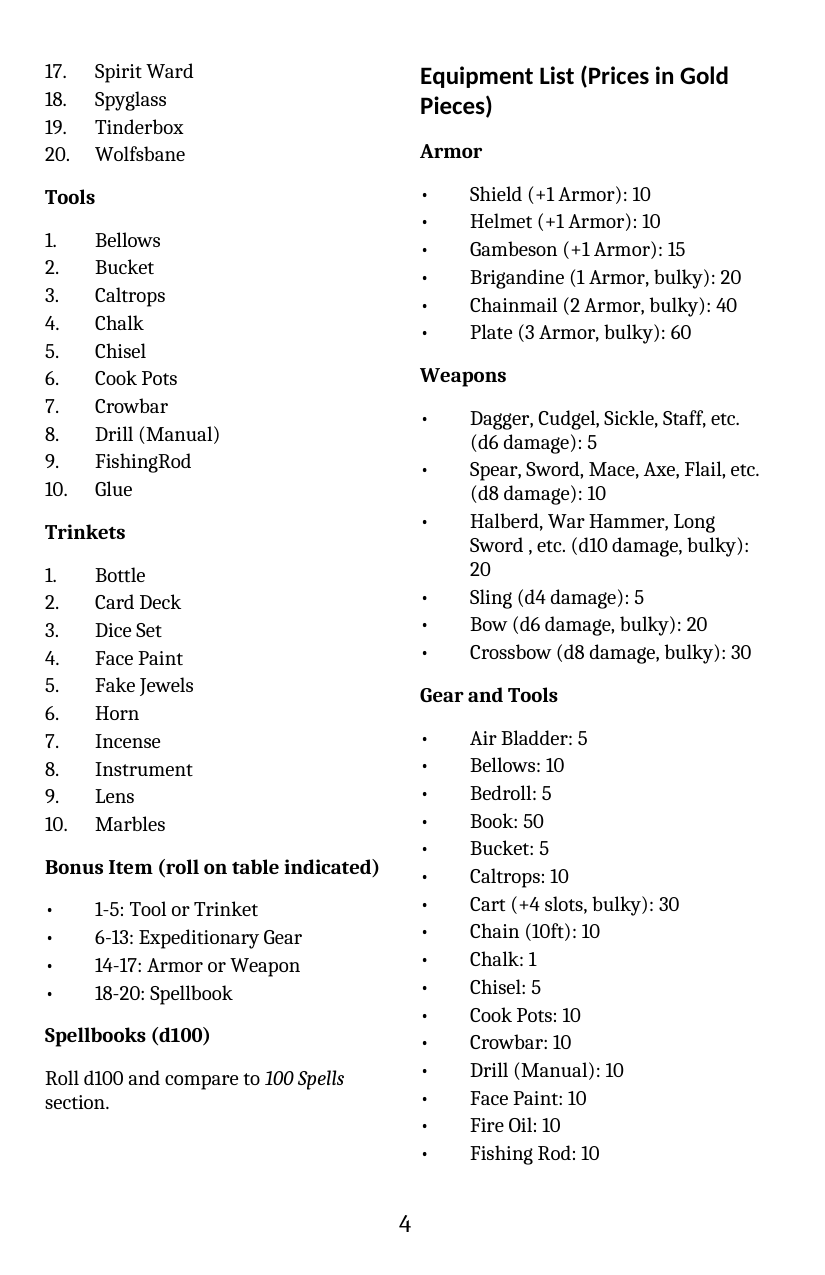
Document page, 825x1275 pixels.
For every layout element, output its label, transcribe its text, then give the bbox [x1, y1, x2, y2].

list Card Deck [45, 591, 390, 615]
text Armor [420, 140, 765, 164]
list Tinderbox [45, 115, 390, 139]
list Dice Set [45, 619, 390, 643]
list Horn [45, 702, 390, 726]
list Glue [45, 478, 390, 502]
list Halberd, War Hammer, Long Sword , etc. (d10 damage, bulky): 20 [420, 510, 765, 582]
list 18-20: Spellbook [45, 981, 390, 1005]
list Bow (d6 damage, bulky): 20 [420, 613, 765, 637]
list Face Paint [45, 646, 390, 670]
list Chalk [45, 312, 390, 336]
text Gear and Tools [420, 683, 765, 707]
list Brigandine (1 Armor, bulky): 20 [420, 266, 765, 289]
list 1-5: Tool or Trinket [45, 898, 390, 922]
list Cook Pots [45, 367, 390, 391]
list Incense [45, 729, 390, 753]
list FishingRod [45, 450, 390, 474]
list Plate (3 Armor, bulky): 60 [420, 321, 765, 345]
list Shield (+1 Armor): 10 [420, 182, 765, 206]
text Weapons [420, 364, 765, 388]
list Marbles [45, 813, 390, 837]
list Spirit Ward [45, 60, 390, 84]
list Bedroll: 5 [420, 782, 765, 806]
list Book: 50 [420, 809, 765, 833]
list Caltrops: 10 [420, 865, 765, 889]
list Crossbow (d8 damage, bulky): 30 [420, 641, 765, 665]
list Bellows [45, 228, 390, 252]
text Trinkets [45, 521, 390, 544]
list Air Bladder: 5 [420, 726, 765, 750]
list Chain (10ft): 10 [420, 920, 765, 944]
list Helmet (+1 Armor): 10 [420, 210, 765, 234]
list Sling (d4 damage): 5 [420, 585, 765, 609]
list Caltrops [45, 284, 390, 308]
text Spellbooks (d100) [45, 1024, 390, 1048]
list 6-13: Expeditionary Gear [45, 926, 390, 950]
list Fire Oil: 10 [420, 1114, 765, 1138]
list Chisel: 5 [420, 976, 765, 999]
text Bonus Item (roll on table indicated) [45, 855, 390, 879]
list Bellows: 10 [420, 754, 765, 778]
list Drill (Manual) [45, 422, 390, 446]
list Face Paint: 10 [420, 1086, 765, 1110]
list Cart (+4 slots, bulky): 30 [420, 892, 765, 916]
list Bucket: 5 [420, 837, 765, 861]
list Cook Pots: 10 [420, 1003, 765, 1027]
list Spyglass [45, 88, 390, 112]
list 14-17: Armor or Weapon [45, 953, 390, 977]
list Dagger, Cudgel, Sickle, Staff, etc. (d6 damage): 5 [420, 406, 765, 454]
text Tools [45, 186, 390, 210]
list Chisel [45, 339, 390, 363]
list Drill (Manual): 10 [420, 1059, 765, 1083]
list Crowbar [45, 395, 390, 419]
list Gambeson (+1 Armor): 15 [420, 238, 765, 262]
list Fake Jewels [45, 674, 390, 698]
text Roll d100 and compare to 100 Spells section. [45, 1067, 390, 1114]
list Lens [45, 785, 390, 809]
subtitle Equipment List (Prices in Gold Pieces) [420, 60, 765, 121]
list Instrument [45, 757, 390, 781]
list Wolfsbane [45, 143, 390, 167]
list Bucket [45, 256, 390, 280]
list Spear, Sword, Mace, Axe, Flail, etc. (d8 damage): 10 [420, 458, 765, 506]
list Crowbar: 10 [420, 1031, 765, 1055]
list Fishing Rod: 10 [420, 1142, 765, 1166]
list Chalk: 1 [420, 948, 765, 972]
list Bottle [45, 563, 390, 587]
list Chainmail (2 Armor, bulky): 40 [420, 293, 765, 317]
